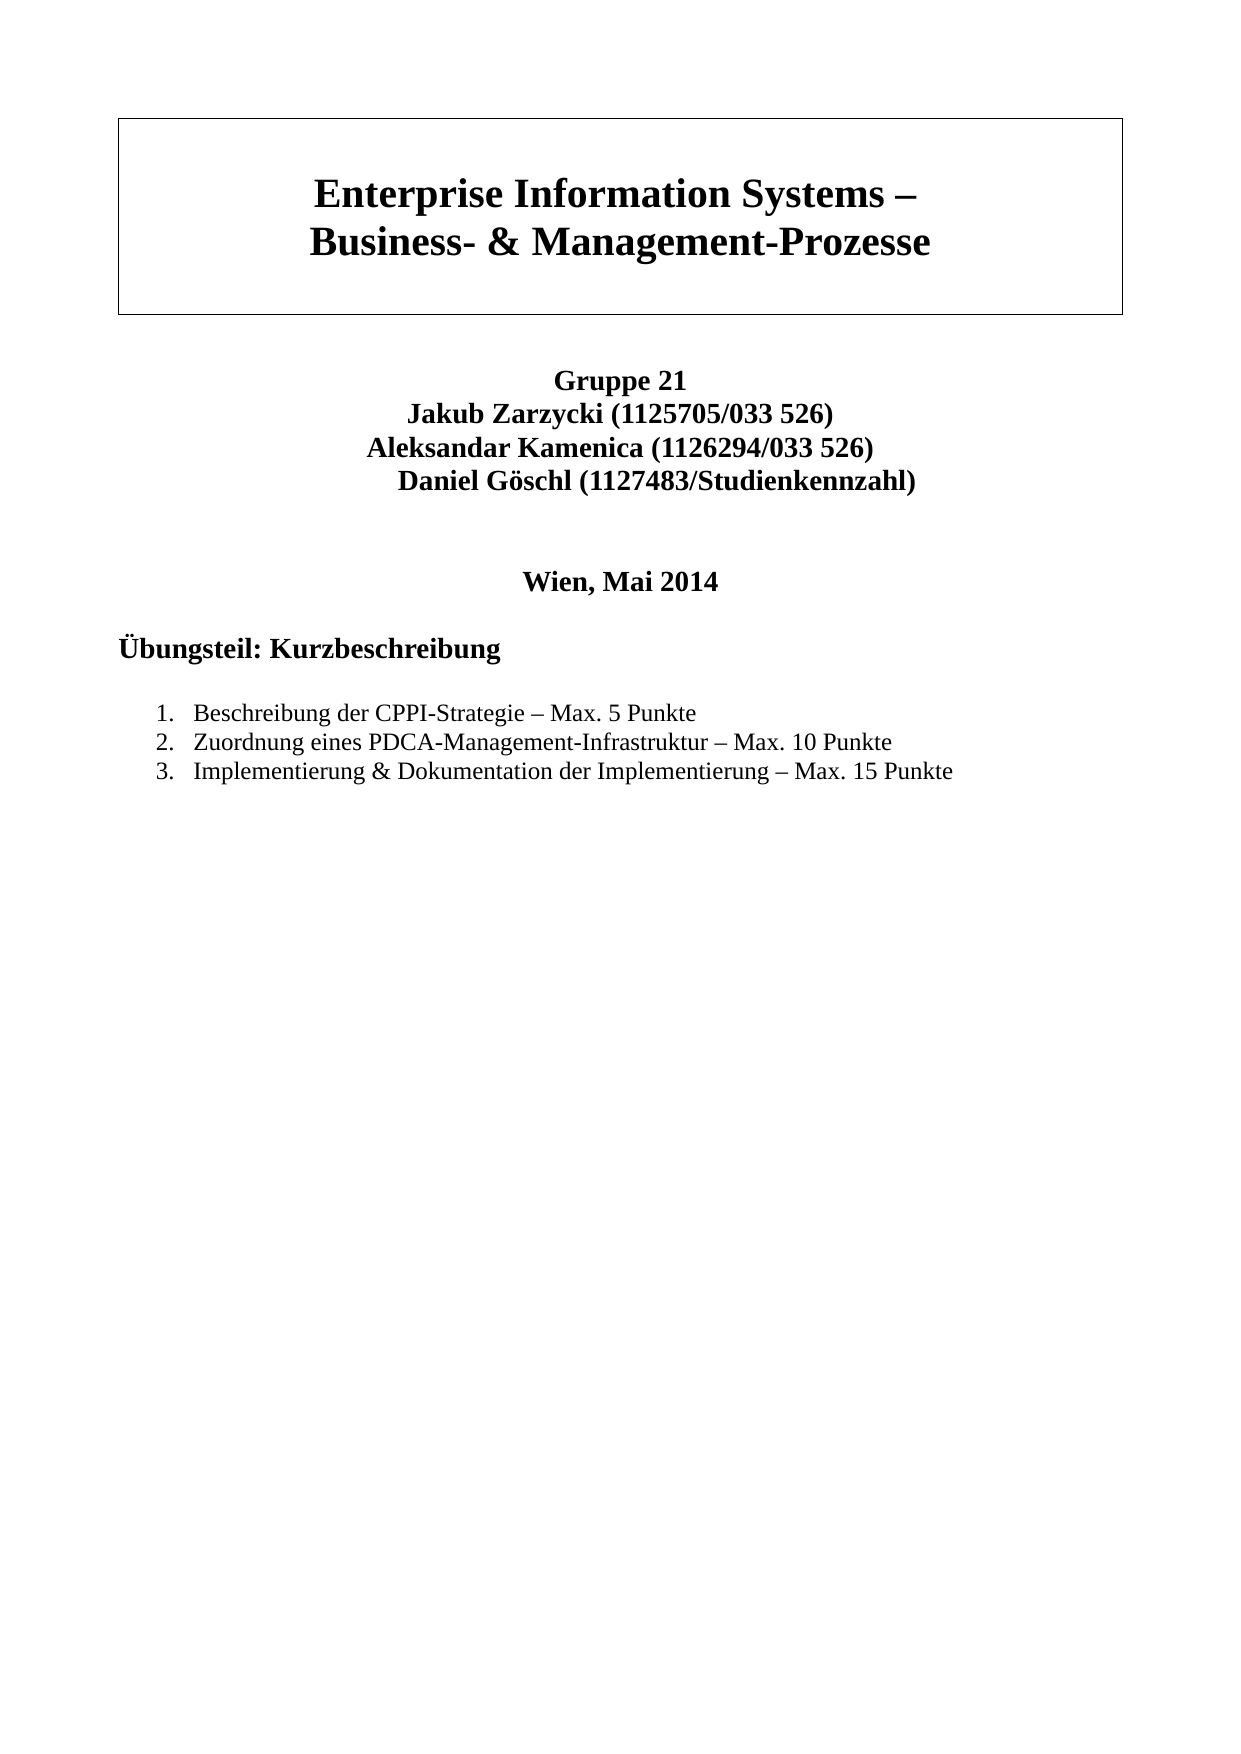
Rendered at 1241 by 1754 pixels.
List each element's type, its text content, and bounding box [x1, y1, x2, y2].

text Enterprise Information Systems – [119, 166, 1122, 214]
text Business- & Management-Prozesse [119, 214, 1122, 264]
text Daniel Göschl (1127483/Studienkennzahl) [118, 463, 1122, 497]
list Zuordnung eines PDCA-Management-Infrastruktur – Max. 10 Punkte [156, 727, 1122, 756]
list Implementierung & Dokumentation der Implementierung – Max. 15 Punkte [156, 756, 1122, 784]
list Beschreibung der CPPI-Strategie – Max. 5 Punkte [156, 698, 1122, 727]
text Wien, Mai 2014 [118, 564, 1122, 598]
text Aleksandar Kamenica (1126294/033 526) [118, 430, 1122, 463]
text Gruppe 21 [118, 363, 1122, 396]
text Übungsteil: Kurzbeschreibung [118, 631, 1122, 665]
text Jakub Zarzycki (1125705/033 526) [118, 396, 1122, 430]
